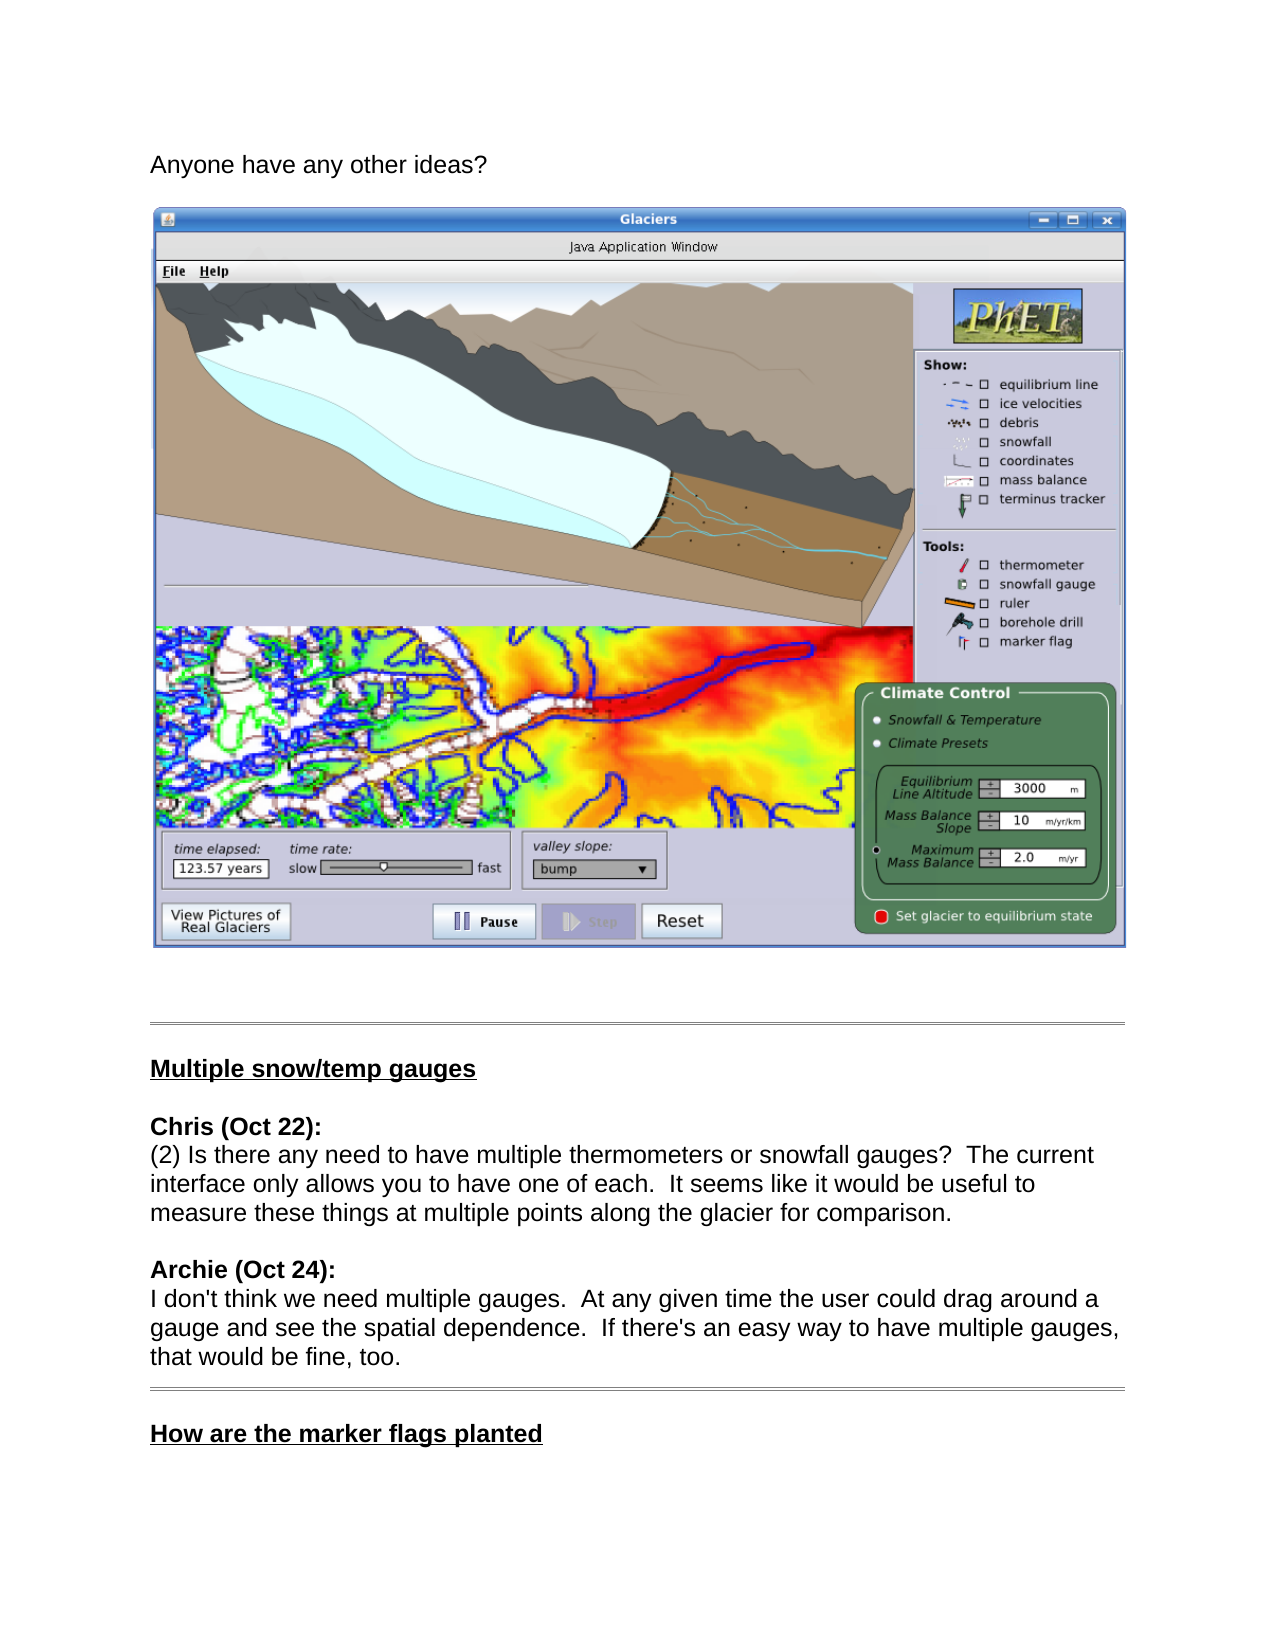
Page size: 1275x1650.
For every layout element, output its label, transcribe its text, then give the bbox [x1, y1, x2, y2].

picture [151, 207, 1127, 948]
text Multiple snow/temp gauges [150, 1054, 1125, 1083]
text Chris (Oct 22): [150, 1112, 1125, 1140]
text How are the marker flags planted [150, 1419, 1125, 1448]
text (2) Is there any need to have multiple thermometers or snowfall gauges? The current interface only allows you to have one of each. It seems like it would be useful to measure these things at multiple points along the glacier for comparison. [150, 1140, 1125, 1227]
text Anyone have any other ideas? [150, 150, 1125, 179]
text Archie (Oct 24): [150, 1255, 1125, 1284]
text I don't think we need multiple gauges. At any given time the user could drag around a gauge and see the spatial dependence. If there's an easy way to have multiple gauges, that would be fine, too. [150, 1284, 1125, 1370]
